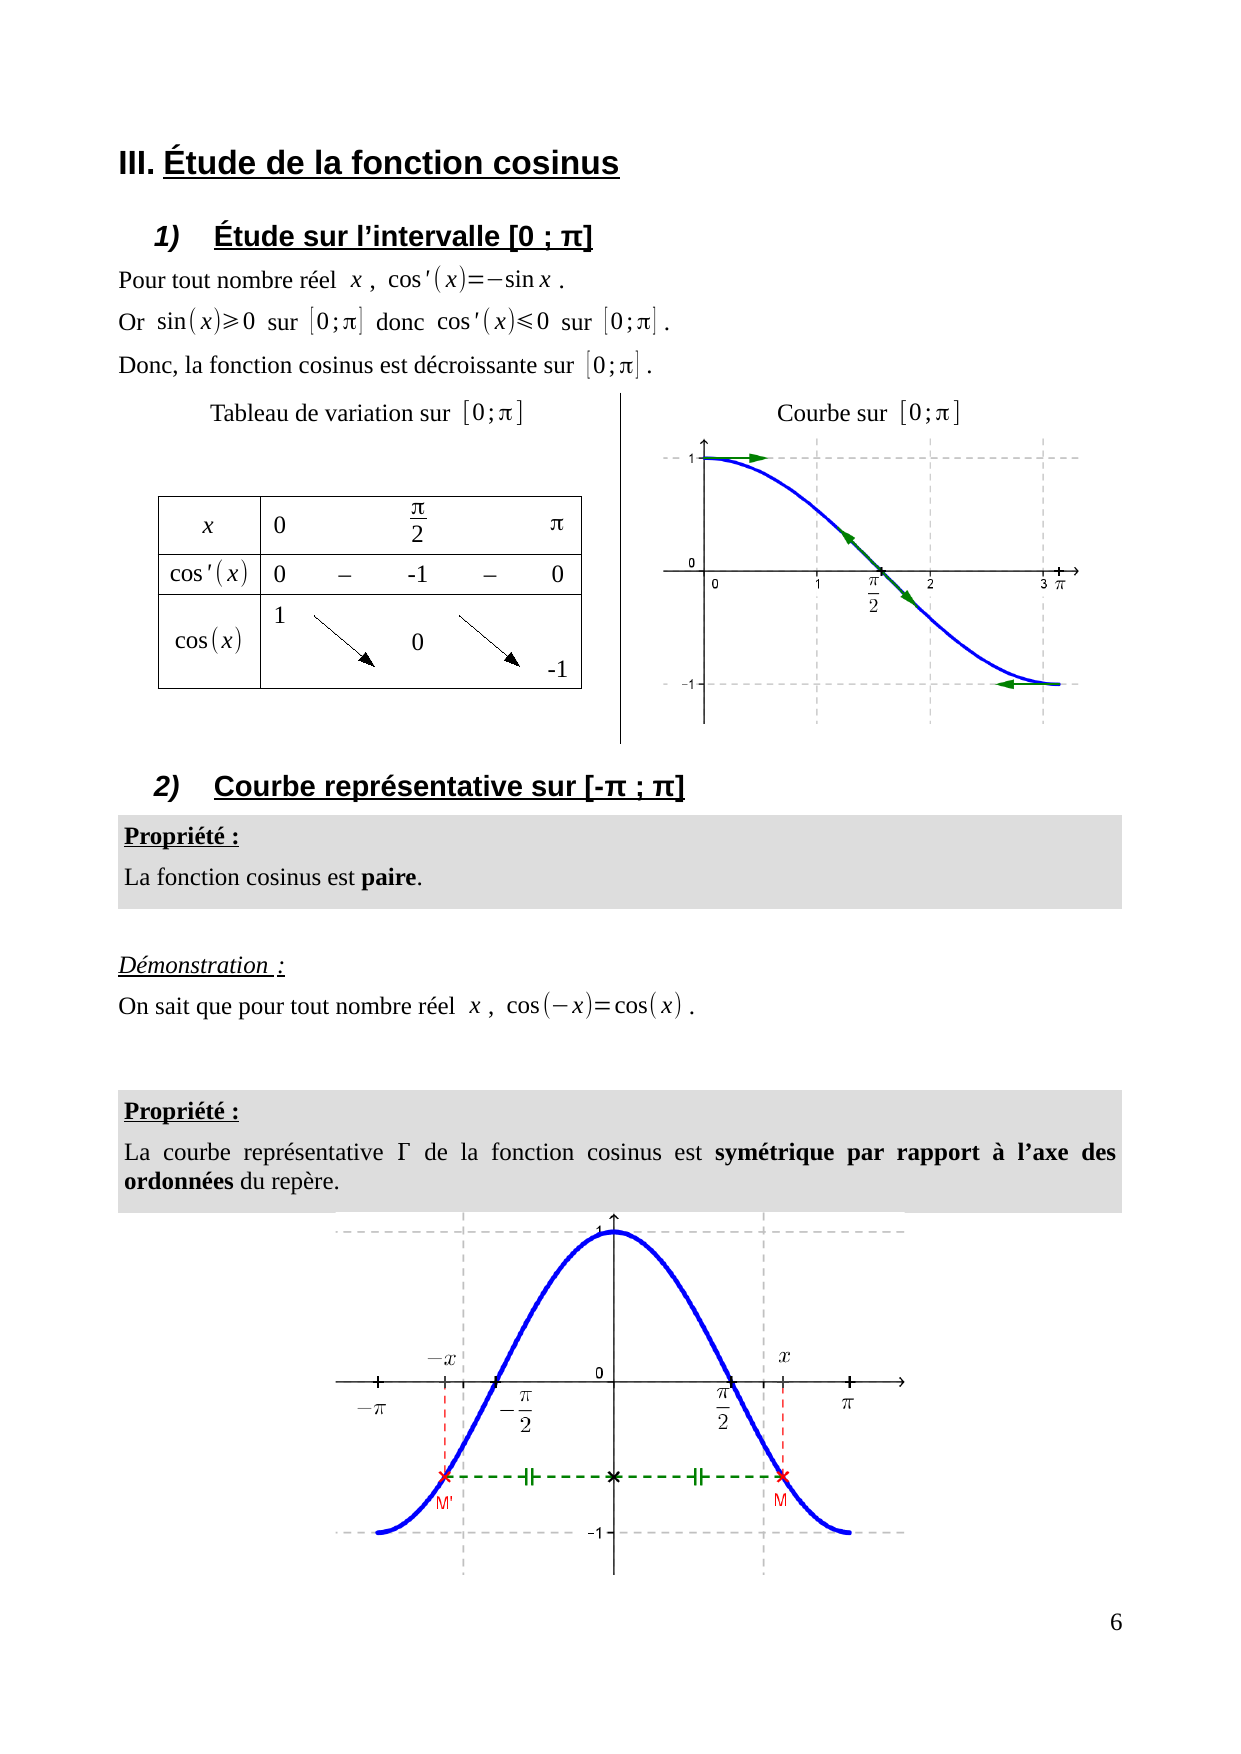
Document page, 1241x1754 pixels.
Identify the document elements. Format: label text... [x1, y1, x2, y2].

text Démonstration : [118, 950, 1122, 979]
table_header [445, 497, 534, 553]
text Donc, la fonction cosinus est décroissante sur . [118, 349, 1122, 380]
subtitle Étude sur l’intervalle [0 ; π] [153, 219, 1122, 253]
table_header Propriété : La fonction cosinus est paire. [118, 815, 1122, 909]
text On sait que pour tout nombre réel , . [118, 991, 1122, 1020]
table_header [535, 497, 581, 553]
table_cell – [299, 555, 390, 594]
table_header Tableau de variation sur [118, 393, 620, 433]
table_header 0 [261, 497, 298, 553]
table_cell 1 [261, 595, 298, 688]
table_cell [159, 555, 260, 594]
table_cell -1 [535, 595, 581, 688]
table_cell [299, 595, 390, 688]
table_header Courbe sur [621, 393, 1122, 433]
table_cell [621, 433, 1122, 744]
table_cell – [445, 555, 534, 594]
subtitle Courbe représentative sur [-π ; π] [153, 769, 1122, 802]
table_cell 0 [390, 595, 445, 688]
text Or sur donc sur . [118, 307, 1122, 337]
table_header x [159, 497, 260, 553]
table_header Propriété : La courbe représentative  de la fonction cosinus est symétrique par rapport à l’axe des ordonnées du repère. [118, 1090, 1122, 1213]
subtitle Étude de la fonction cosinus [118, 143, 1122, 182]
table_header [390, 497, 445, 553]
table_cell 0 [261, 555, 298, 594]
table_cell [118, 433, 620, 744]
table_cell 0 [535, 555, 581, 594]
table_header [299, 497, 390, 553]
table_cell -1 [390, 555, 445, 594]
text Pour tout nombre réel , . [118, 265, 1122, 294]
table_cell [159, 595, 260, 688]
table_cell [445, 595, 534, 688]
